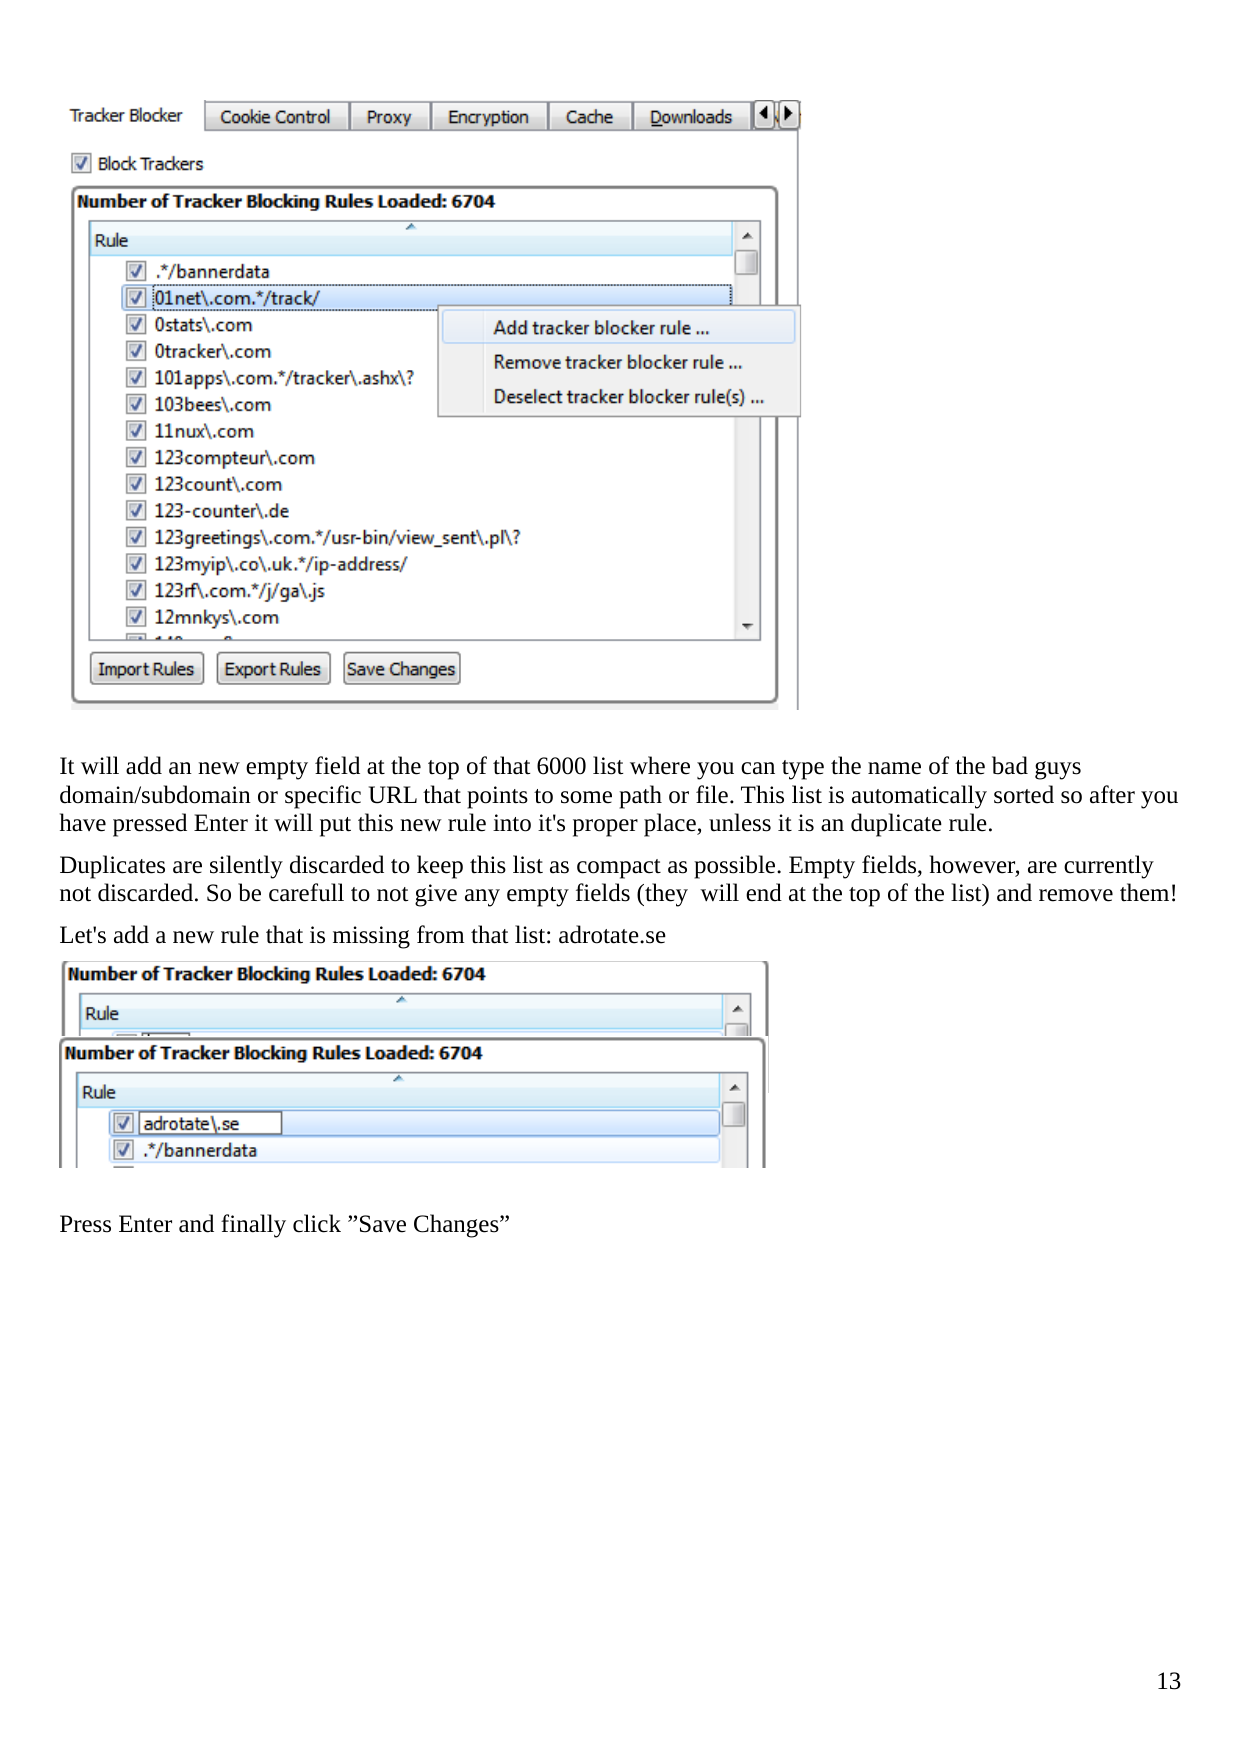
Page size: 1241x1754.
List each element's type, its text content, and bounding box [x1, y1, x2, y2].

text Press Enter and finally click ”Save Changes” [59, 1209, 1181, 1238]
picture [59, 100, 802, 710]
text Duplicates are silently discarded to keep this list as compact as possible. Empty fields, however, are currently not discarded. So be carefull to not give any empty fields (they will end at the top of the list) and remove them! [59, 850, 1181, 907]
picture [59, 961, 772, 1168]
text Let's add a new rule that is missing from that list: adrotate.se [59, 920, 1181, 948]
text It will add an new empty field at the top of that 6000 list where you can type the name of the bad guys domain/subdomain or specific URL that points to some path or file. This list is automatically sorted so after you have pressed Enter it will put this new rule into it's proper place, unless it is an duplicate rule. [59, 751, 1181, 837]
